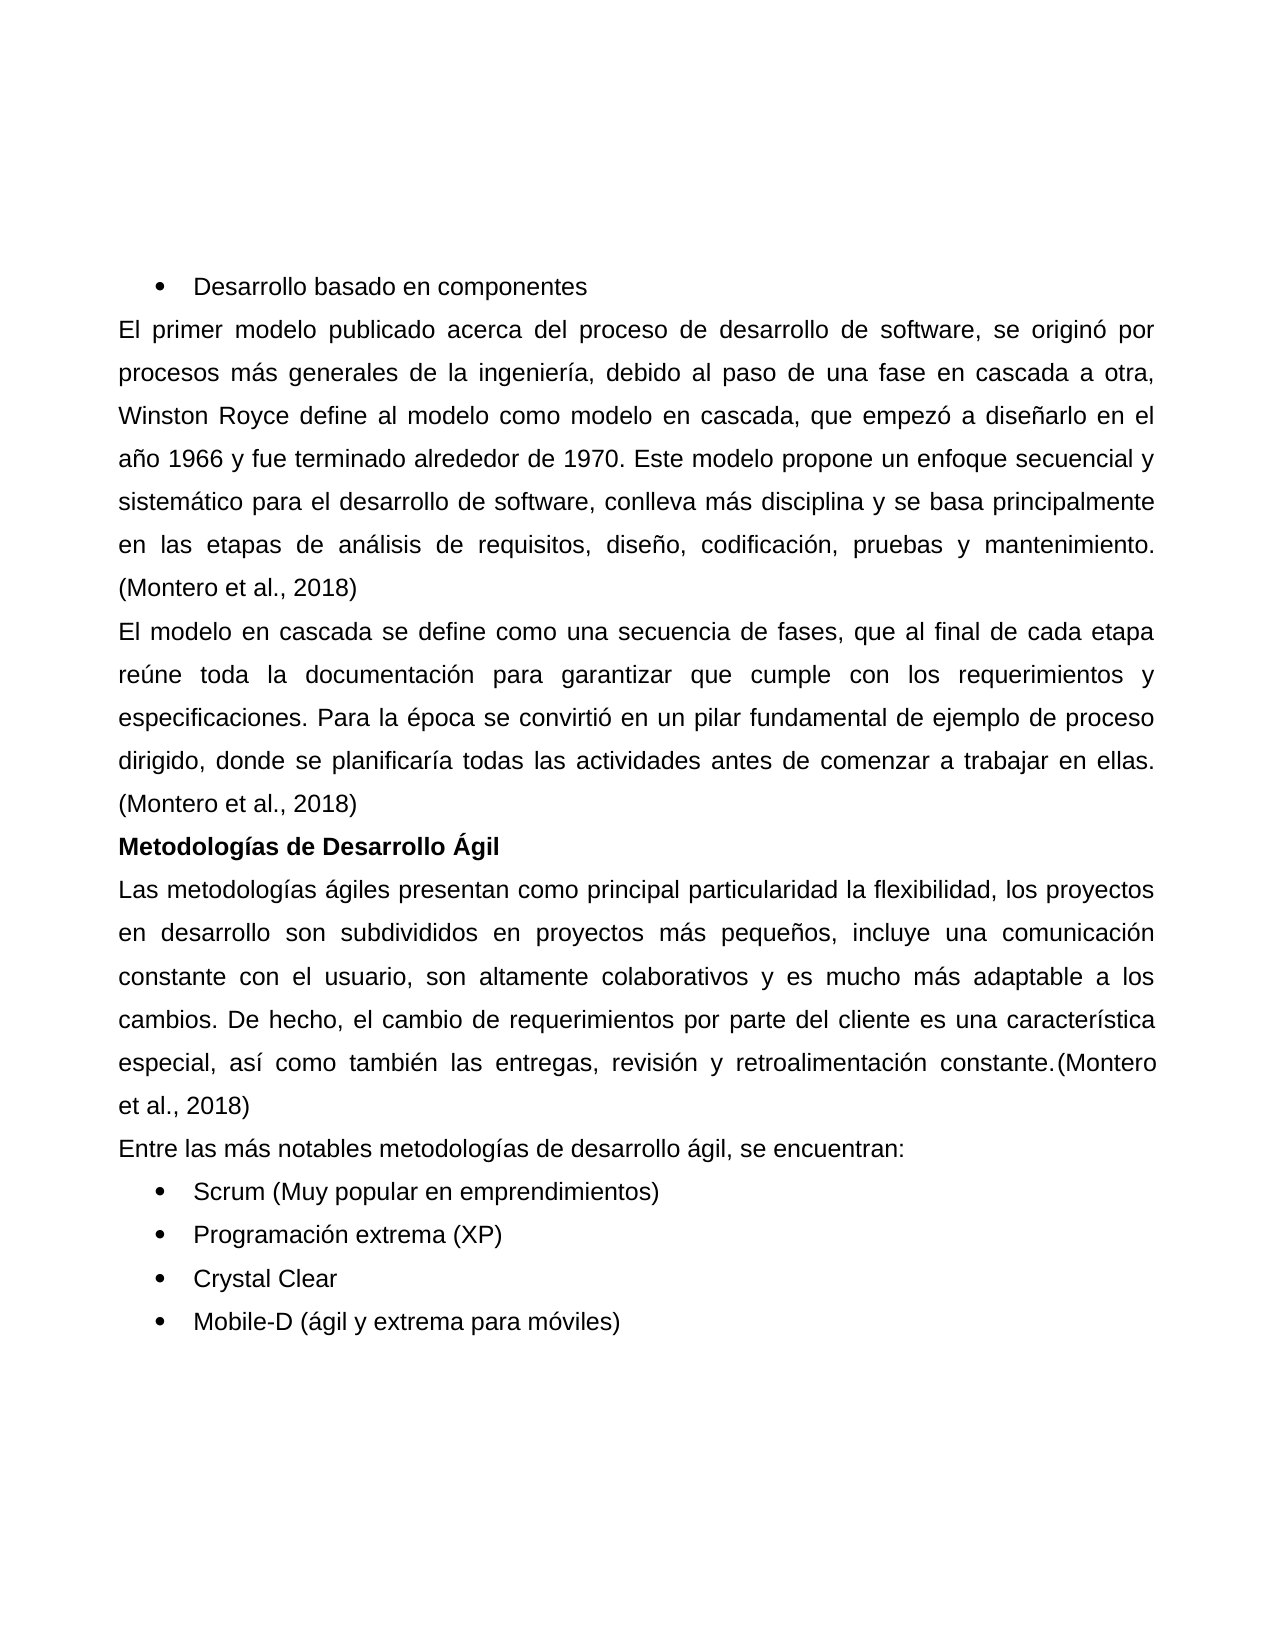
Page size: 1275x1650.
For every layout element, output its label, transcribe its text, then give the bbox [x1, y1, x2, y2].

list Programación extrema (XP) [156, 1220, 1157, 1249]
list Desarrollo basado en componentes [156, 271, 1157, 300]
list Scrum (Muy popular en emprendimientos) [156, 1177, 1157, 1206]
text Entre las más notables metodologías de desarrollo ágil, se encuentran: [118, 1134, 1157, 1163]
list Crystal Clear [156, 1264, 1157, 1292]
text El primer modelo publicado acerca del proceso de desarrollo de software, se originó por procesos más generales de la ingeniería, debido al paso de una fase en cascada a otra, Winston Royce define al modelo como modelo en cascada, que empezó a diseñarlo en el año 1966 y fue terminado alrededor de 1970. Este modelo propone un enfoque secuencial y sistemático para el desarrollo de software, conlleva más disciplina y se basa principalmente en las etapas de análisis de requisitos, diseño, codificación, pruebas y mantenimiento.(Montero et al., 2018) [118, 315, 1157, 602]
text Las metodologías ágiles presentan como principal particularidad la flexibilidad, los proyectos en desarrollo son subdivididos en proyectos más pequeños, incluye una comunicación constante con el usuario, son altamente colaborativos y es mucho más adaptable a los cambios. De hecho, el cambio de requerimientos por parte del cliente es una característica especial, así como también las entregas, revisión y retroalimentación constante.(Montero et al., 2018) [118, 875, 1157, 1120]
list Mobile-D (ágil y extrema para móviles) [156, 1307, 1157, 1336]
text El modelo en cascada se define como una secuencia de fases, que al final de cada etapa reúne toda la documentación para garantizar que cumple con los requerimientos y especificaciones. Para la época se convirtió en un pilar fundamental de ejemplo de proceso dirigido, donde se planificaría todas las actividades antes de comenzar a trabajar en ellas.(Montero et al., 2018) [118, 617, 1157, 818]
text Metodologías de Desarrollo Ágil [118, 832, 1157, 861]
